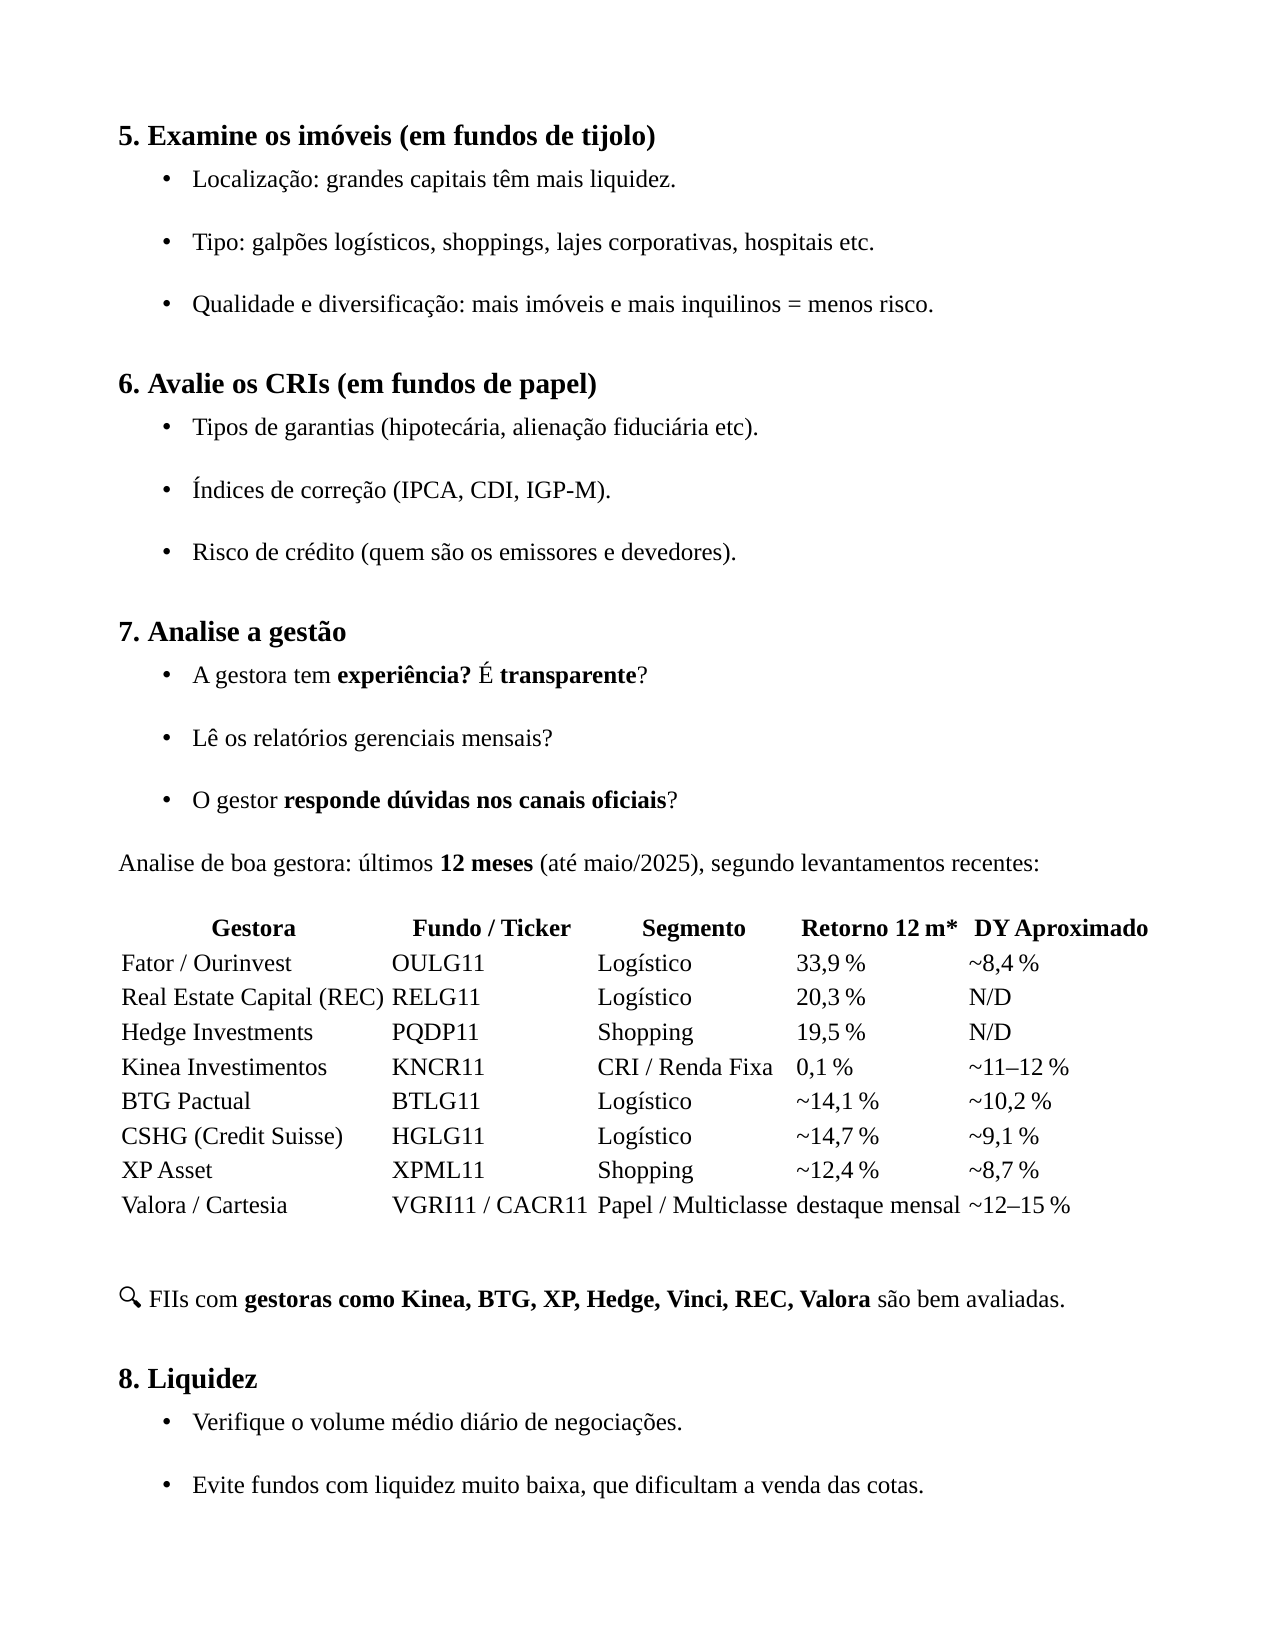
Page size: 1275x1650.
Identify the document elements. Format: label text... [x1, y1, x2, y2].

table_cell ~10,2 % [966, 1083, 1157, 1118]
table_cell ~14,1 % [793, 1083, 966, 1118]
table_cell RELG11 [389, 980, 594, 1014]
table_header Retorno 12 m* [793, 910, 966, 945]
list Tipos de garantias (hipotecária, alienação fiduciária etc). [162, 412, 1157, 441]
list Evite fundos com liquidez muito baixa, que dificultam a venda das cotas. [162, 1470, 1157, 1498]
table_cell 0,1 % [793, 1049, 966, 1083]
table_cell Fator / Ourinvest [118, 945, 389, 979]
table_cell Kinea Investimentos [118, 1049, 389, 1083]
table_cell XPML11 [389, 1153, 594, 1187]
list Índices de correção (IPCA, CDI, IGP-M). [162, 475, 1157, 503]
table_cell Real Estate Capital (REC) [118, 980, 389, 1014]
table_cell Logístico [595, 1118, 793, 1152]
text Analise de boa gestora: últimos 12 meses (até maio/2025), segundo levantamentos recentes: [118, 848, 1157, 877]
table_cell ~8,7 % [966, 1153, 1157, 1187]
table_cell Papel / Multiclasse [595, 1187, 793, 1222]
table_cell Hedge Investments [118, 1014, 389, 1049]
list A gestora tem experiência? É transparente? [162, 660, 1157, 689]
list O gestor responde dúvidas nos canais oficiais? [162, 785, 1157, 814]
table_cell HGLG11 [389, 1118, 594, 1152]
table_cell ~12–15 % [966, 1187, 1157, 1222]
list Verifique o volume médio diário de negociações. [162, 1407, 1157, 1436]
subtitle 7. Analise a gestão [118, 614, 1157, 648]
table_cell ~8,4 % [966, 945, 1157, 979]
table_header Fundo / Ticker [389, 910, 594, 945]
list Tipo: galpões logísticos, shoppings, lajes corporativas, hospitais etc. [162, 227, 1157, 255]
table_cell ~14,7 % [793, 1118, 966, 1152]
table_cell BTG Pactual [118, 1083, 389, 1118]
table_cell Shopping [595, 1153, 793, 1187]
table_cell ~12,4 % [793, 1153, 966, 1187]
subtitle 5. Examine os imóveis (em fundos de tijolo) [118, 118, 1157, 152]
table_cell BTLG11 [389, 1083, 594, 1118]
table_cell Valora / Cartesia [118, 1187, 389, 1222]
table_cell Shopping [595, 1014, 793, 1049]
subtitle 6. Avalie os CRIs (em fundos de papel) [118, 366, 1157, 400]
list Localização: grandes capitais têm mais liquidez. [162, 164, 1157, 193]
list Lê os relatórios gerenciais mensais? [162, 723, 1157, 752]
table_cell PQDP11 [389, 1014, 594, 1049]
table_cell Logístico [595, 945, 793, 979]
table_cell 19,5 % [793, 1014, 966, 1049]
table_cell KNCR11 [389, 1049, 594, 1083]
text 🔍 FIIs com gestoras como Kinea, BTG, XP, Hedge, Vinci, REC, Valora são bem avaliadas. [118, 1284, 1157, 1313]
table_cell OULG11 [389, 945, 594, 979]
table_cell CRI / Renda Fixa [595, 1049, 793, 1083]
table_header Gestora [118, 910, 389, 945]
table_cell XP Asset [118, 1153, 389, 1187]
table_cell 33,9 % [793, 945, 966, 979]
table_cell CSHG (Credit Suisse) [118, 1118, 389, 1152]
table_cell Logístico [595, 980, 793, 1014]
table_cell 20,3 % [793, 980, 966, 1014]
list Risco de crédito (quem são os emissores e devedores). [162, 537, 1157, 566]
table_header DY Aproximado [966, 910, 1157, 945]
table_cell destaque mensal [793, 1187, 966, 1222]
table_cell N/D [966, 980, 1157, 1014]
subtitle 8. Liquidez [118, 1361, 1157, 1395]
table_cell ~11–12 % [966, 1049, 1157, 1083]
table_cell VGRI11 / CACR11 [389, 1187, 594, 1222]
table_cell ~9,1 % [966, 1118, 1157, 1152]
list Qualidade e diversificação: mais imóveis e mais inquilinos = menos risco. [162, 289, 1157, 318]
table_cell N/D [966, 1014, 1157, 1049]
table_cell Logístico [595, 1083, 793, 1118]
table_header Segmento [595, 910, 793, 945]
